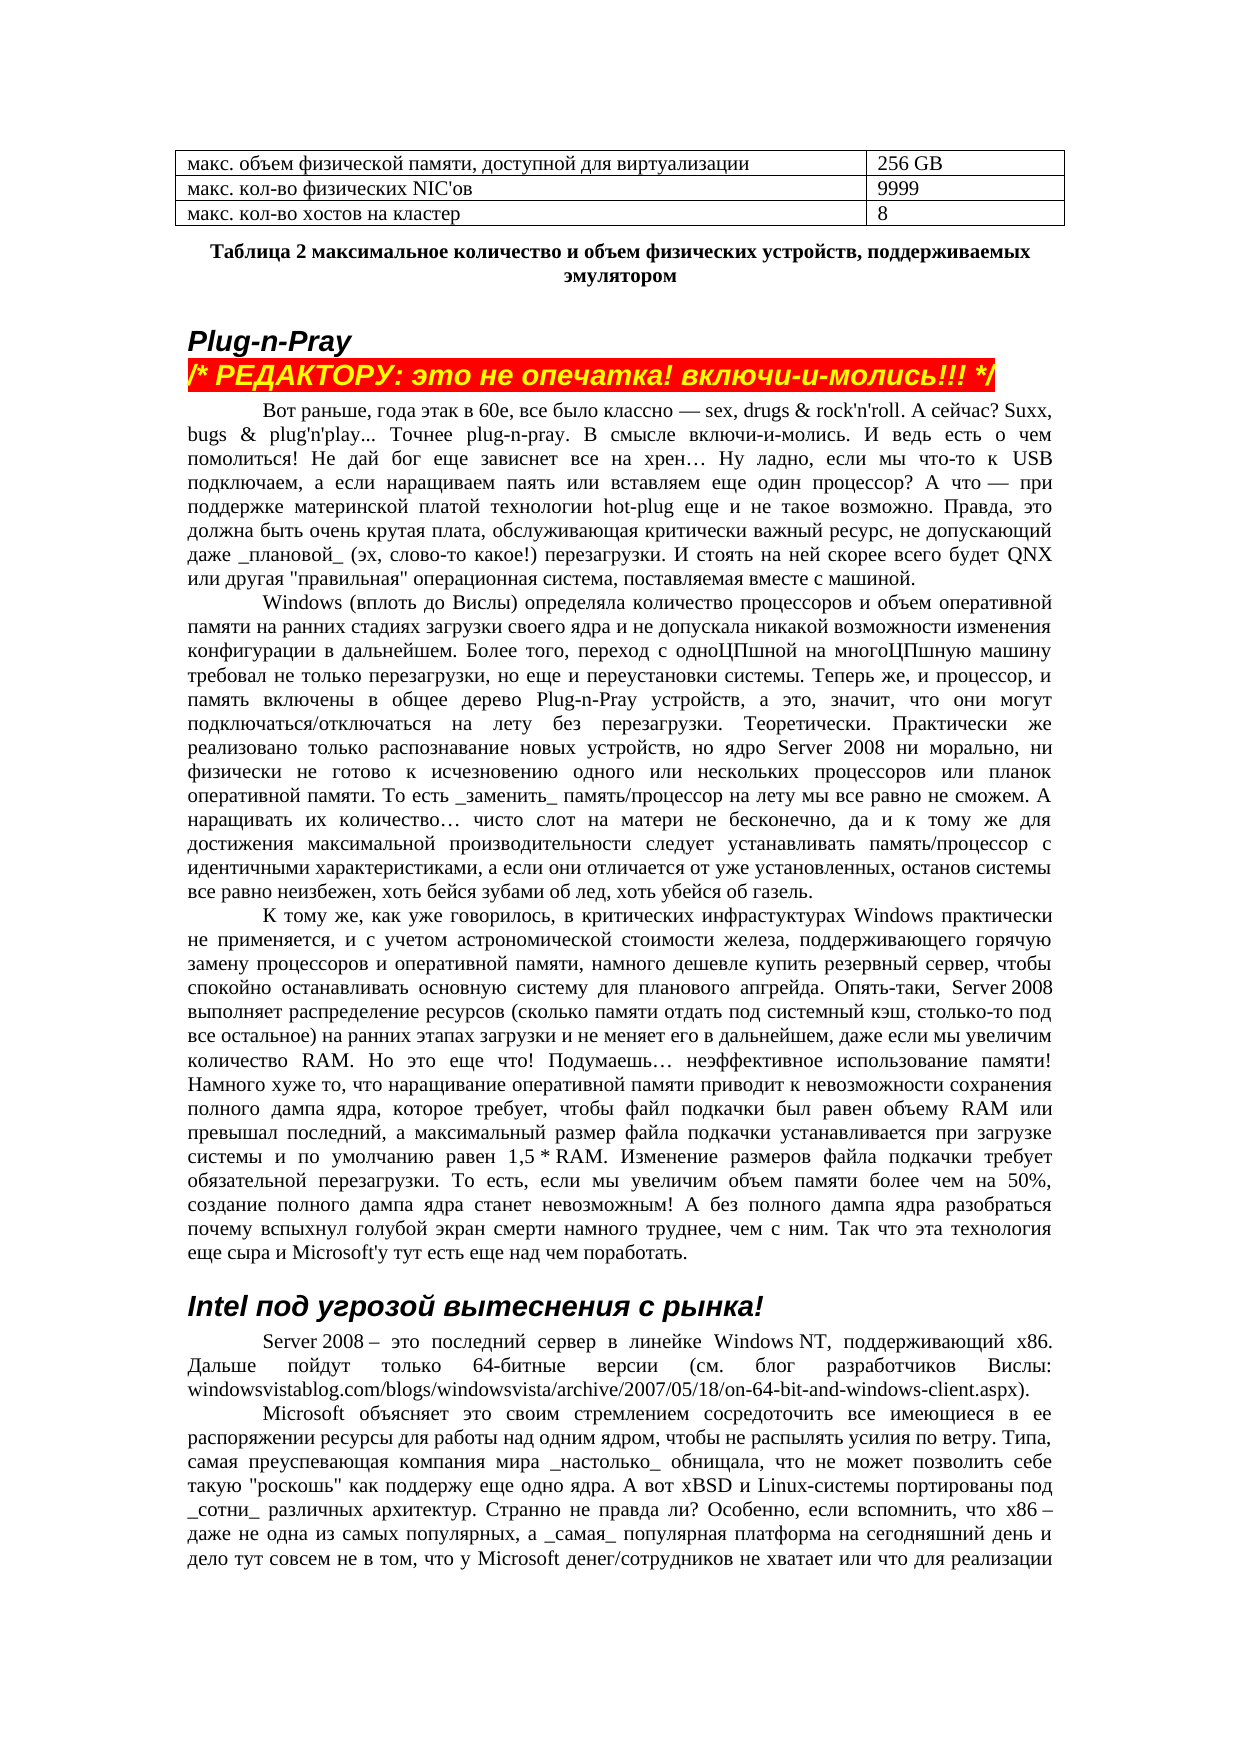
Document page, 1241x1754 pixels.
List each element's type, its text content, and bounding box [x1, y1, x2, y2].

text Server 2008 – это последний сервер в линейке Windows NT, поддерживающий x86. Дальше пойдут только 64-битные версии (см. блог разработчиков Вислы: windowsvistablog.com/blogs/windowsvista/archive/2007/05/18/on-64-bit-and-windows-client.aspx). [187, 1329, 1053, 1401]
text Windows (вплоть до Вислы) определяла количество процессоров и объем оперативной памяти на ранних стадиях загрузки своего ядра и не допускала никакой возможности изменения конфигурации в дальнейшем. Более того, переход с одноЦПшной на многоЦПшную машину требовал не только перезагрузки, но еще и переустановки системы. Теперь же, и процессор, и память включены в общее дерево Plug-n-Pray устройств, а это, значит, что они могут подключаться/отключаться на лету без перезагрузки. Теоретически. Практически же реализовано только распознавание новых устройств, но ядро Server 2008 ни морально, ни физически не готово к исчезновению одного или нескольких процессоров или планок оперативной памяти. То есть _заменить_ память/процессор на лету мы все равно не сможем. А наращивать их количество… чисто слот на матери не бесконечно, да и к тому же для достижения максимальной производительности следует устанавливать память/процессор с идентичными характеристиками, а если они отличается от уже установленных, останов системы все равно неизбежен, хоть бейся зубами об лед, хоть убейся об газель. [187, 590, 1053, 903]
text Вот раньше, года этак в 60е, все было классно — sex, drugs & rock'n'roll. А сейчас? Suxx, bugs & plug'n'play... Точнее plug-n-pray. В смысле включи-и-молись. И ведь есть о чем помолиться! Не дай бог еще зависнет все на хрен… Ну ладно, если мы что-то к USB подключаем, а если наращиваем паять или вставляем еще один процессор? А что — при поддержке материнской платой технологии hot-plug еще и не такое возможно. Правда, это должна быть очень крутая плата, обслуживающая критически важный ресурс, не допускающий даже _плановой_ (эх, слово-то какое!) перезагрузки. И стоять на ней скорее всего будет QNX или другая "правильная" операционная система, поставляемая вместе с машиной. [187, 398, 1053, 590]
text Microsoft объясняет это своим стремлением сосредоточить все имеющиеся в ее распоряжении ресурсы для работы над одним ядром, чтобы не распылять усилия по ветру. Типа, самая преуспевающая компания мира _настолько_ обнищала, что не может позволить себе такую "роскошь" как поддержу еще одно ядра. А вот xBSD и Linux-системы портированы под _сотни_ различных архитектур. Странно не правда ли? Особенно, если вспомнить, что x86 – даже не одна из самых популярных, а _самая_ популярная платформа на сегодняшний день и дело тут совсем не в том, что у Microsoft денег/сотрудников не хватает или что для реализации [187, 1401, 1053, 1569]
text Таблица 2 максимальное количество и объем физических устройств, поддерживаемых эмулятором [187, 239, 1053, 287]
table_cell макс. кол-во хостов на кластер [176, 201, 866, 225]
subtitle Intel под угрозой вытеснения с рынка! [187, 1289, 1053, 1323]
table_cell макс. объем физической памяти, доступной для виртуализации [176, 151, 866, 175]
text К тому же, как уже говорилось, в критических инфрастуктурах Windows практически не применяется, и с учетом астрономической стоимости железа, поддерживающего горячую замену процессоров и оперативной памяти, намного дешевле купить резервный сервер, чтобы спокойно останавливать основную систему для планового апгрейда. Опять-таки, Server 2008 выполняет распределение ресурсов (сколько памяти отдать под системный кэш, столько-то под все остальное) на ранних этапах загрузки и не меняет его в дальнейшем, даже если мы увеличим количество RAM. Но это еще что! Подумаешь… неэффективное использование памяти! Намного хуже то, что наращивание оперативной памяти приводит к невозможности сохранения полного дампа ядра, которое требует, чтобы файл подкачки был равен объему RAM или превышал последний, а максимальный размер файла подкачки устанавливается при загрузке системы и по умолчанию равен 1,5 * RAM. Изменение размеров файла подкачки требует обязательной перезагрузки. То есть, если мы увеличим объем памяти более чем на 50%, создание полного дампа ядра станет невозможным! А без полного дампа ядра разобраться почему вспыхнул голубой экран смерти намного труднее, чем с ним. Так что эта технология еще сыра и Microsoft'у тут есть еще над чем поработать. [187, 903, 1053, 1264]
subtitle Plug-n-Pray /* РЕДАКТОРУ: это не опечатка! включи-и-молись!!! */ [187, 324, 1053, 392]
table_cell макс. кол-во физических NIC'ов [176, 176, 866, 200]
table_cell 8 [867, 201, 1064, 225]
table_cell 9999 [867, 176, 1064, 200]
table_cell 256 GB [867, 151, 1064, 175]
